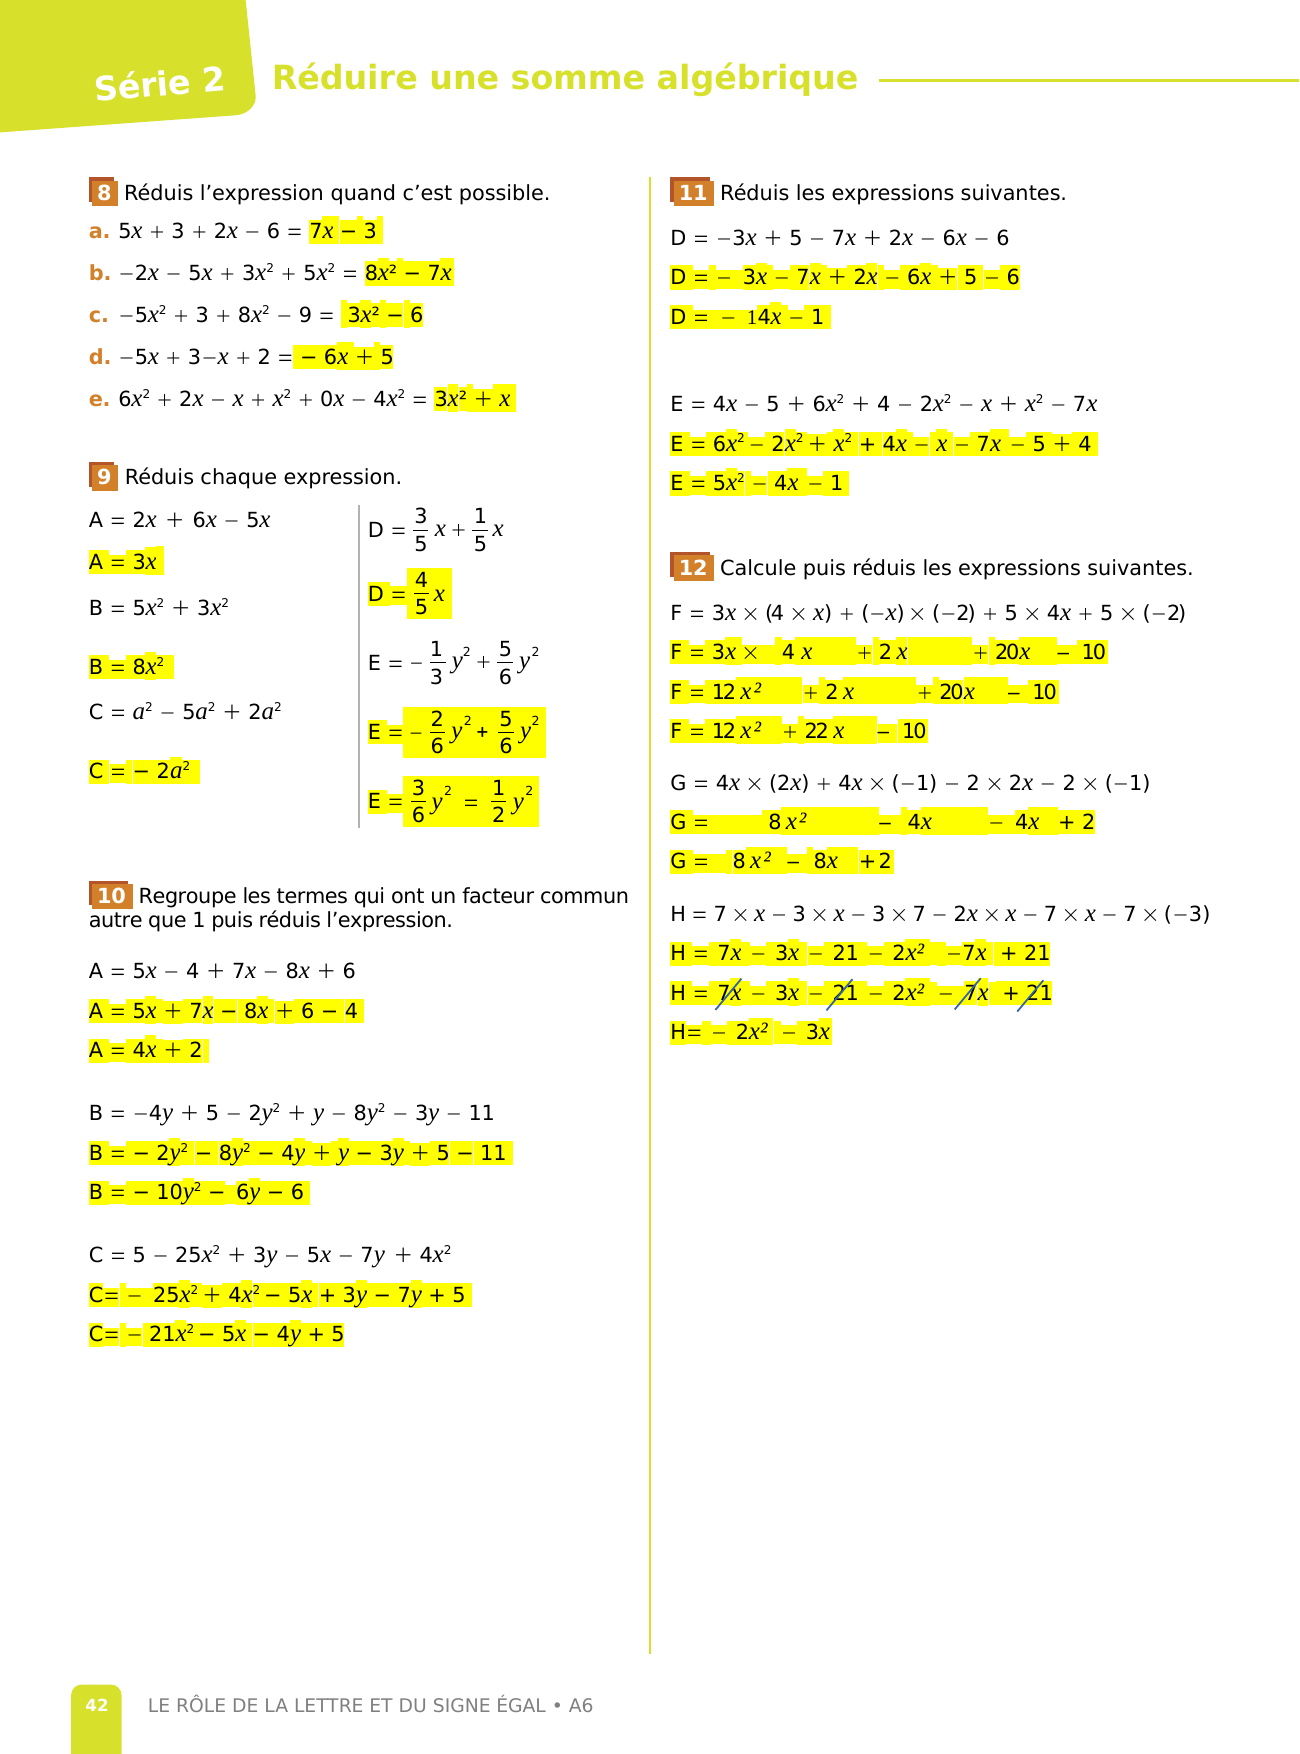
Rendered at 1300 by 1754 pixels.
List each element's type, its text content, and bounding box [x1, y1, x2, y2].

text E  6x2 − 2x2  x2 + 4x − x − 7x − 5  4 [670, 429, 1211, 456]
text A  5x  7x − 8x  6 − 4 [88, 996, 629, 1024]
text B  − 10y2 − 6y − 6 [88, 1177, 629, 1205]
text F  3x × 4 x  2 x  20x – 10 [670, 637, 1211, 665]
text B = 5x2  3x2 [88, 593, 350, 621]
text A  3x [88, 534, 350, 575]
text D  − 14x − 1 [670, 302, 1211, 329]
text F  12 x ²  2 x  20x – 10 [670, 677, 1211, 704]
text E = [368, 637, 629, 689]
text E = 4x − 5  6x2  4 − 2x2 − x  x2 − 7x [670, 389, 1211, 417]
text A = 2x  6x − 5x [88, 505, 350, 534]
text H  7x − 3x − 21 − 2x² − 7x + 21 [960, 978, 1211, 1006]
text F  12 x ²  22 x – 10 [670, 716, 1211, 744]
list −5x  3−x  2 = − 6x  5 [88, 331, 629, 370]
text [452, 568, 629, 619]
text H  7x − 3x − 21 − 2x² − 7x + 21 [833, 978, 978, 1006]
text B = −4y  5 − 2y2  y − 8y2 − 3y − 11 [88, 1098, 629, 1126]
text C  − 2a2 [88, 743, 350, 784]
text H = 7 × x − 3 × x − 3 × 7 − 2x × x − 7 × x − 7 × (−3) [670, 899, 1211, 927]
text H  7x − 3x − 21 − 2x² − 7x + 21 [670, 978, 740, 1006]
text C = a2 − 5a2  2a2 [88, 697, 350, 725]
text E  [368, 707, 403, 758]
text B  8x2 [88, 638, 350, 680]
text D  [368, 568, 407, 619]
subtitle Réduis les expressions suivantes. [710, 177, 1211, 205]
text G  8 x ² – 4x − 4x + 2 [670, 807, 1211, 835]
subtitle Calcule puis réduis les expressions suivantes. [710, 552, 1211, 580]
text G  8 x ² – 8x + 2 [670, 847, 1211, 874]
text A = 5x − 4  7x − 8x  6 [88, 956, 629, 984]
text C − 25x2  4x2 − 5x + 3y − 7y + 5 [88, 1280, 629, 1308]
text [546, 707, 629, 758]
text D  − 3x − 7x  2x − 6x  5 − 6 [670, 262, 1211, 290]
text B  − 2y2 − 8y2 − 4y  y − 3y  5 − 11 [88, 1138, 629, 1166]
text D = [368, 505, 629, 556]
text F = 3x × (4 × x)  (−x) × (−2)  5 × 4x  5 × (−2) [670, 598, 1211, 626]
subtitle Regroupe les termes qui ont un facteur commun autre que 1 puis réduis l’expression. [88, 881, 629, 933]
text E  [368, 776, 403, 827]
text A  4x  2 [88, 1035, 629, 1063]
subtitle Réduis l’expression quand c’est possible. [114, 177, 629, 205]
text D = −3x  5 − 7x  2x − 6x − 6 [670, 223, 1211, 251]
text C − 21x2 − 5x − 4y + 5 [88, 1319, 629, 1347]
list 6x2  2x − x  x2  0x − 4x2 = 3x²  x [88, 373, 629, 412]
text [539, 776, 629, 827]
subtitle Réduis chaque expression. [114, 462, 629, 490]
list 5x  3  2x − 6 = 7x − 3 [88, 205, 629, 244]
list −5x2  3  8x2 − 9 = 3x² − 6 [88, 289, 629, 328]
list −2x − 5x  3x2  5x2 = 8x² − 7x [88, 247, 629, 286]
text H − 2x² − 3x [670, 1017, 1211, 1045]
text H  7x − 3x − 21 − 2x² − 7x + 21 [721, 978, 851, 1006]
text E  5x2 − 4x − 1 [670, 468, 1211, 496]
text G = 4x × (2x)  4x × (−1) − 2 × 2x − 2 × (−1) [670, 768, 1211, 795]
text C = 5 − 25x2  3y − 5x − 7y  4x2 [88, 1241, 629, 1268]
text H  7x − 3x − 21 − 2x² −7x + 21 [670, 938, 1211, 966]
